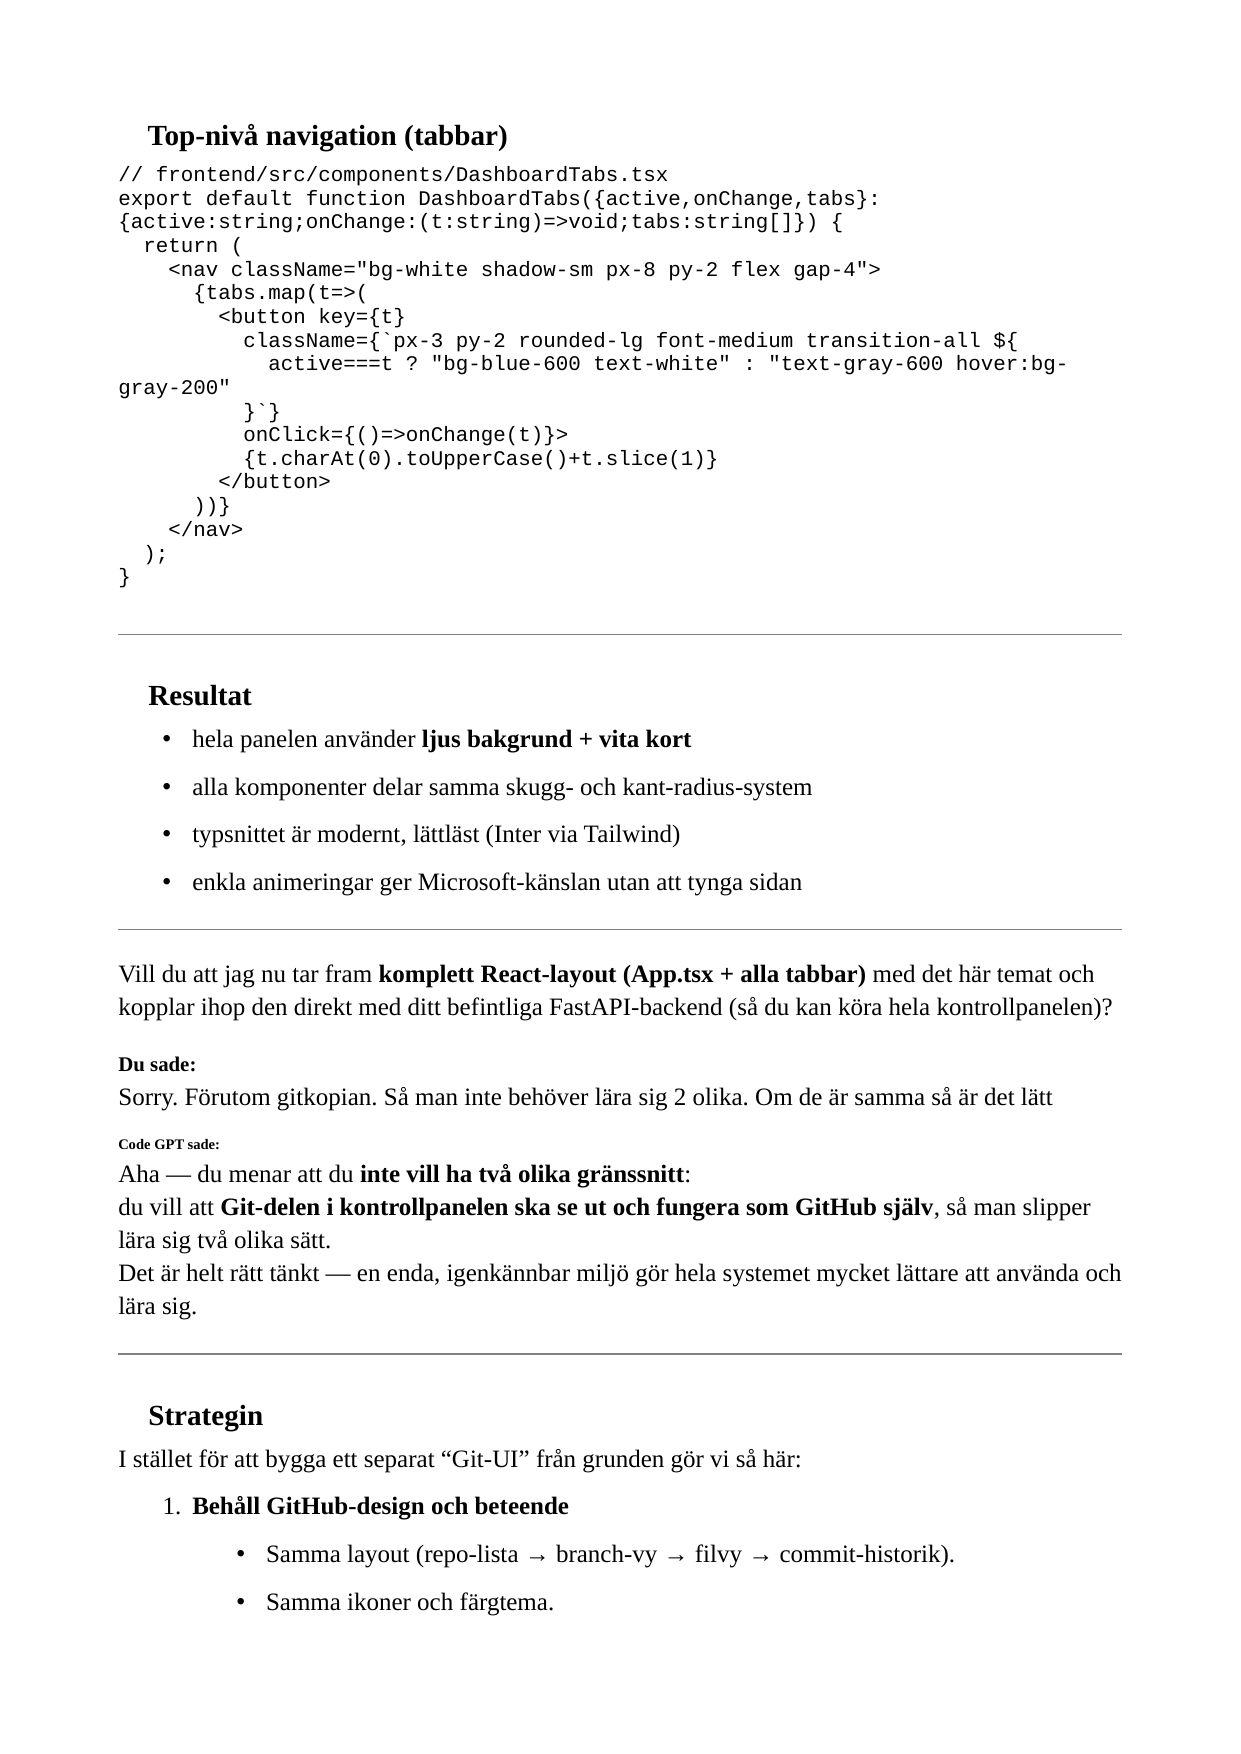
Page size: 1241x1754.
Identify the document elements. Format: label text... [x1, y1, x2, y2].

text </nav> [118, 519, 1122, 542]
list hela panelen använder ljus bakgrund + vita kort [162, 724, 1122, 753]
text ))} [118, 495, 1122, 519]
text {t.charAt(0).toUpperCase()+t.slice(1)} [118, 448, 1122, 472]
subtitle 🧩 Strategin [118, 1398, 1122, 1431]
text active===t ? "bg-blue-600 text-white" : "text-gray-600 hover:bg-gray-200" [118, 353, 1122, 401]
list typsnittet är modernt, lättläst (Inter via Tailwind) [162, 819, 1122, 848]
subtitle Du sade: [118, 1052, 1122, 1076]
text Vill du att jag nu tar fram komplett React-layout (App.tsx + alla tabbar) med det här temat och kopplar ihop den direkt med ditt befintliga FastAPI-backend (så du kan köra hela kontrollpanelen)? [118, 959, 1122, 1021]
text Sorry. Förutom gitkopian. Så man inte behöver lära sig 2 olika. Om de är samma så är det lätt [118, 1082, 1122, 1111]
subtitle ✅ Resultat [118, 678, 1122, 712]
text ); [118, 542, 1122, 566]
list Behåll GitHub-design och beteende [162, 1491, 1122, 1520]
text className={`px-3 py-2 rounded-lg font-medium transition-all ${ [118, 330, 1122, 353]
subtitle 🌐 Top-nivå navigation (tabbar) [118, 118, 1122, 152]
text {tabs.map(t=>( [118, 282, 1122, 306]
text <nav className="bg-white shadow-sm px-8 py-2 flex gap-4"> [118, 259, 1122, 282]
list Samma layout (repo-lista → branch-vy → filvy → commit-historik). [236, 1539, 1122, 1568]
text </button> [118, 472, 1122, 495]
text }`} [118, 401, 1122, 424]
text <button key={t} [118, 306, 1122, 330]
text I stället för att bygga ett separat “Git-UI” från grunden gör vi så här: [118, 1444, 1122, 1472]
text return ( [118, 235, 1122, 259]
list Samma ikoner och färgtema. [236, 1587, 1122, 1615]
text // frontend/src/components/DashboardTabs.tsx [118, 164, 1122, 188]
text onClick={()=>onChange(t)}> [118, 424, 1122, 448]
subtitle Code GPT sade: [118, 1136, 1122, 1153]
text } [118, 566, 1122, 590]
list alla komponenter delar samma skugg- och kant-radius-system [162, 772, 1122, 801]
list enkla animeringar ger Microsoft-känslan utan att tynga sidan [162, 867, 1122, 896]
text Aha — du menar att du inte vill ha två olika gränssnitt: du vill att Git-delen i kontrollpanelen ska se ut och fungera som GitHub själv, så man slipper lära sig två olika sätt. Det är helt rätt tänkt — en enda, igenkännbar miljö gör hela systemet mycket lättare att använda och lära sig. ✅ [118, 1159, 1122, 1320]
text export default function DashboardTabs({active,onChange,tabs}:{active:string;onChange:(t:string)=>void;tabs:string[]}) { [118, 188, 1122, 235]
